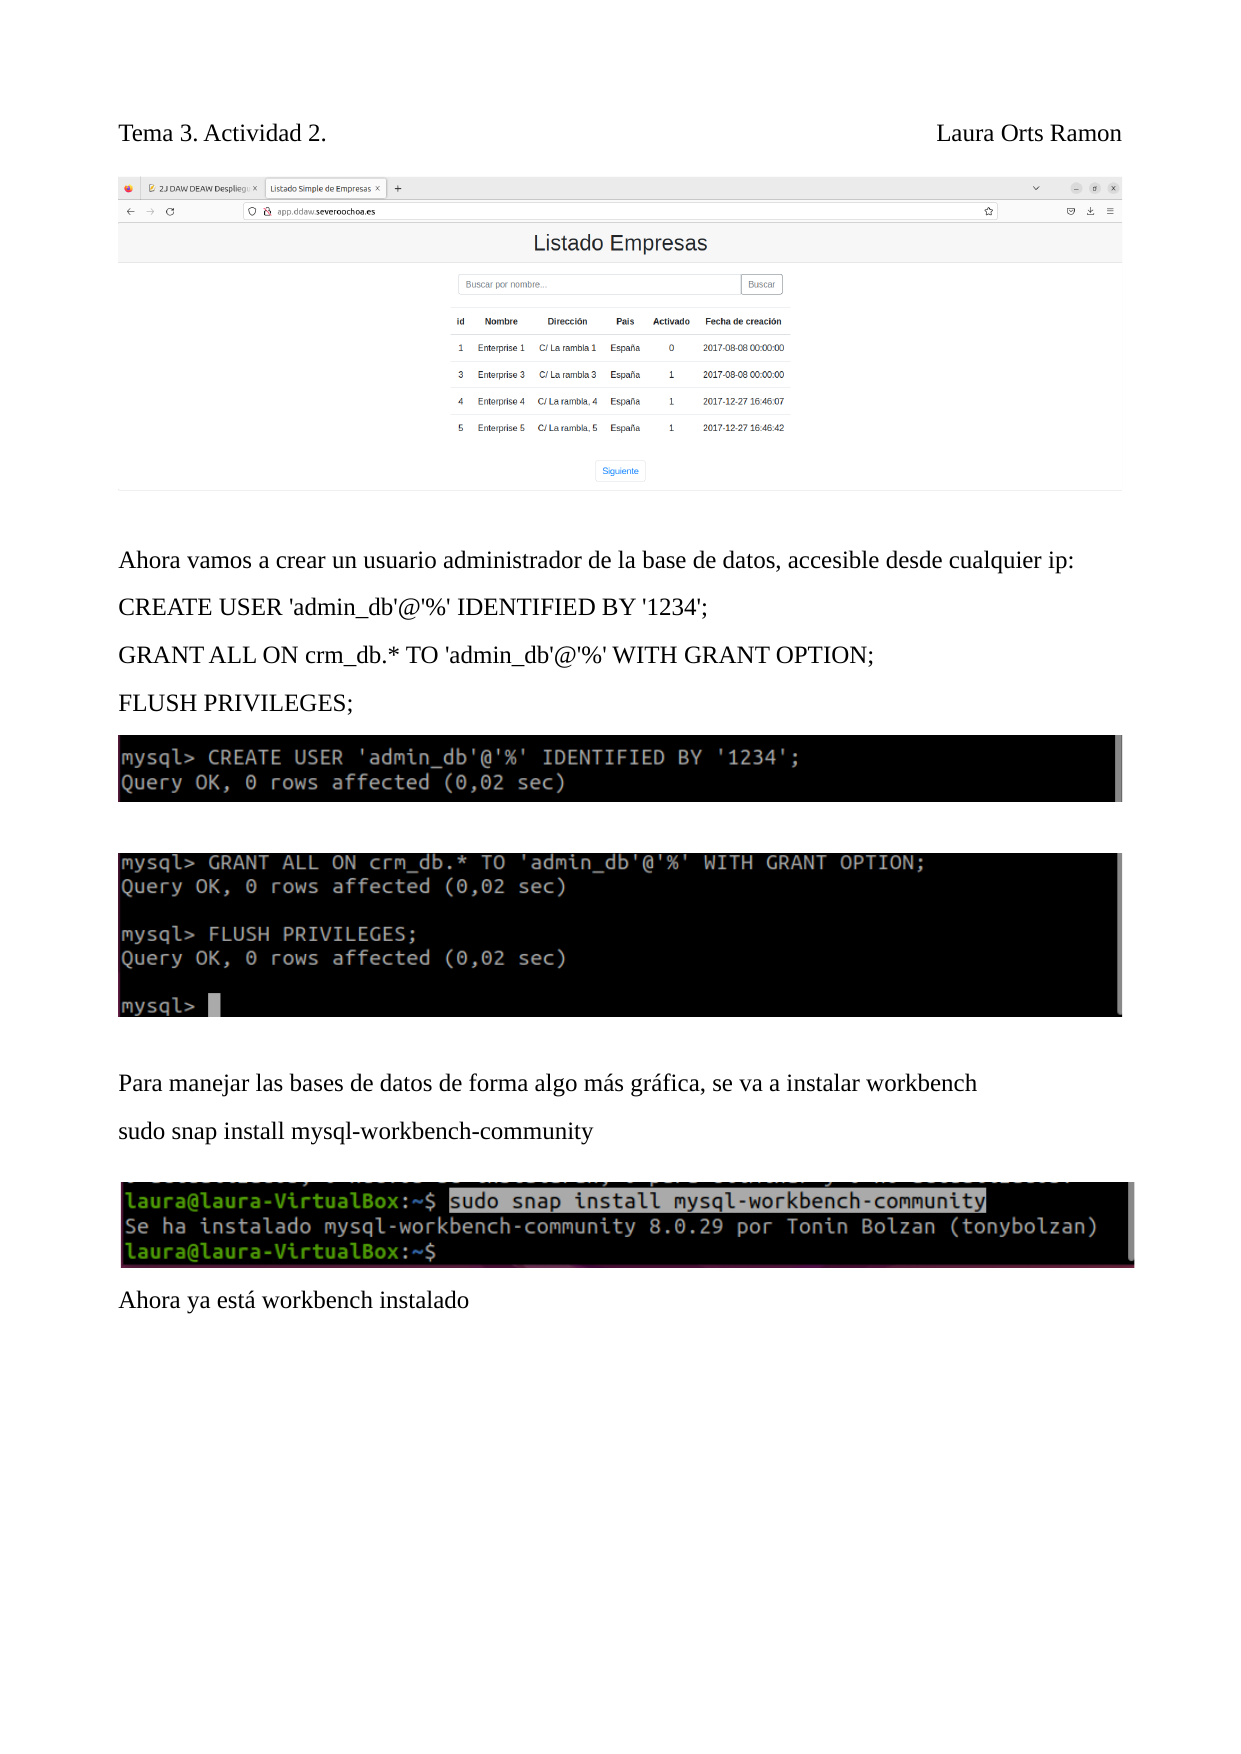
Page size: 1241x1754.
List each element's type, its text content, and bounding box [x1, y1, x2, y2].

text Ahora vamos a crear un usuario administrador de la base de datos, accesible desde cualquier ip: [118, 545, 1122, 574]
picture [118, 735, 1123, 802]
picture [118, 853, 1123, 1017]
text Para manejar las bases de datos de forma algo más gráfica, se va a instalar workbench [118, 1068, 1122, 1097]
text GRANT ALL ON crm_db.* TO 'admin_db'@'%' WITH GRANT OPTION; [118, 640, 1122, 669]
text Ahora ya está workbench instalado [118, 1285, 1122, 1313]
text CREATE USER 'admin_db'@'%' IDENTIFIED BY '1234'; [118, 592, 1122, 621]
text sudo snap install mysql-workbench-community [118, 1116, 1122, 1145]
picture [118, 176, 1123, 493]
text FLUSH PRIVILEGES; [118, 688, 1122, 716]
picture [120, 1182, 1135, 1268]
